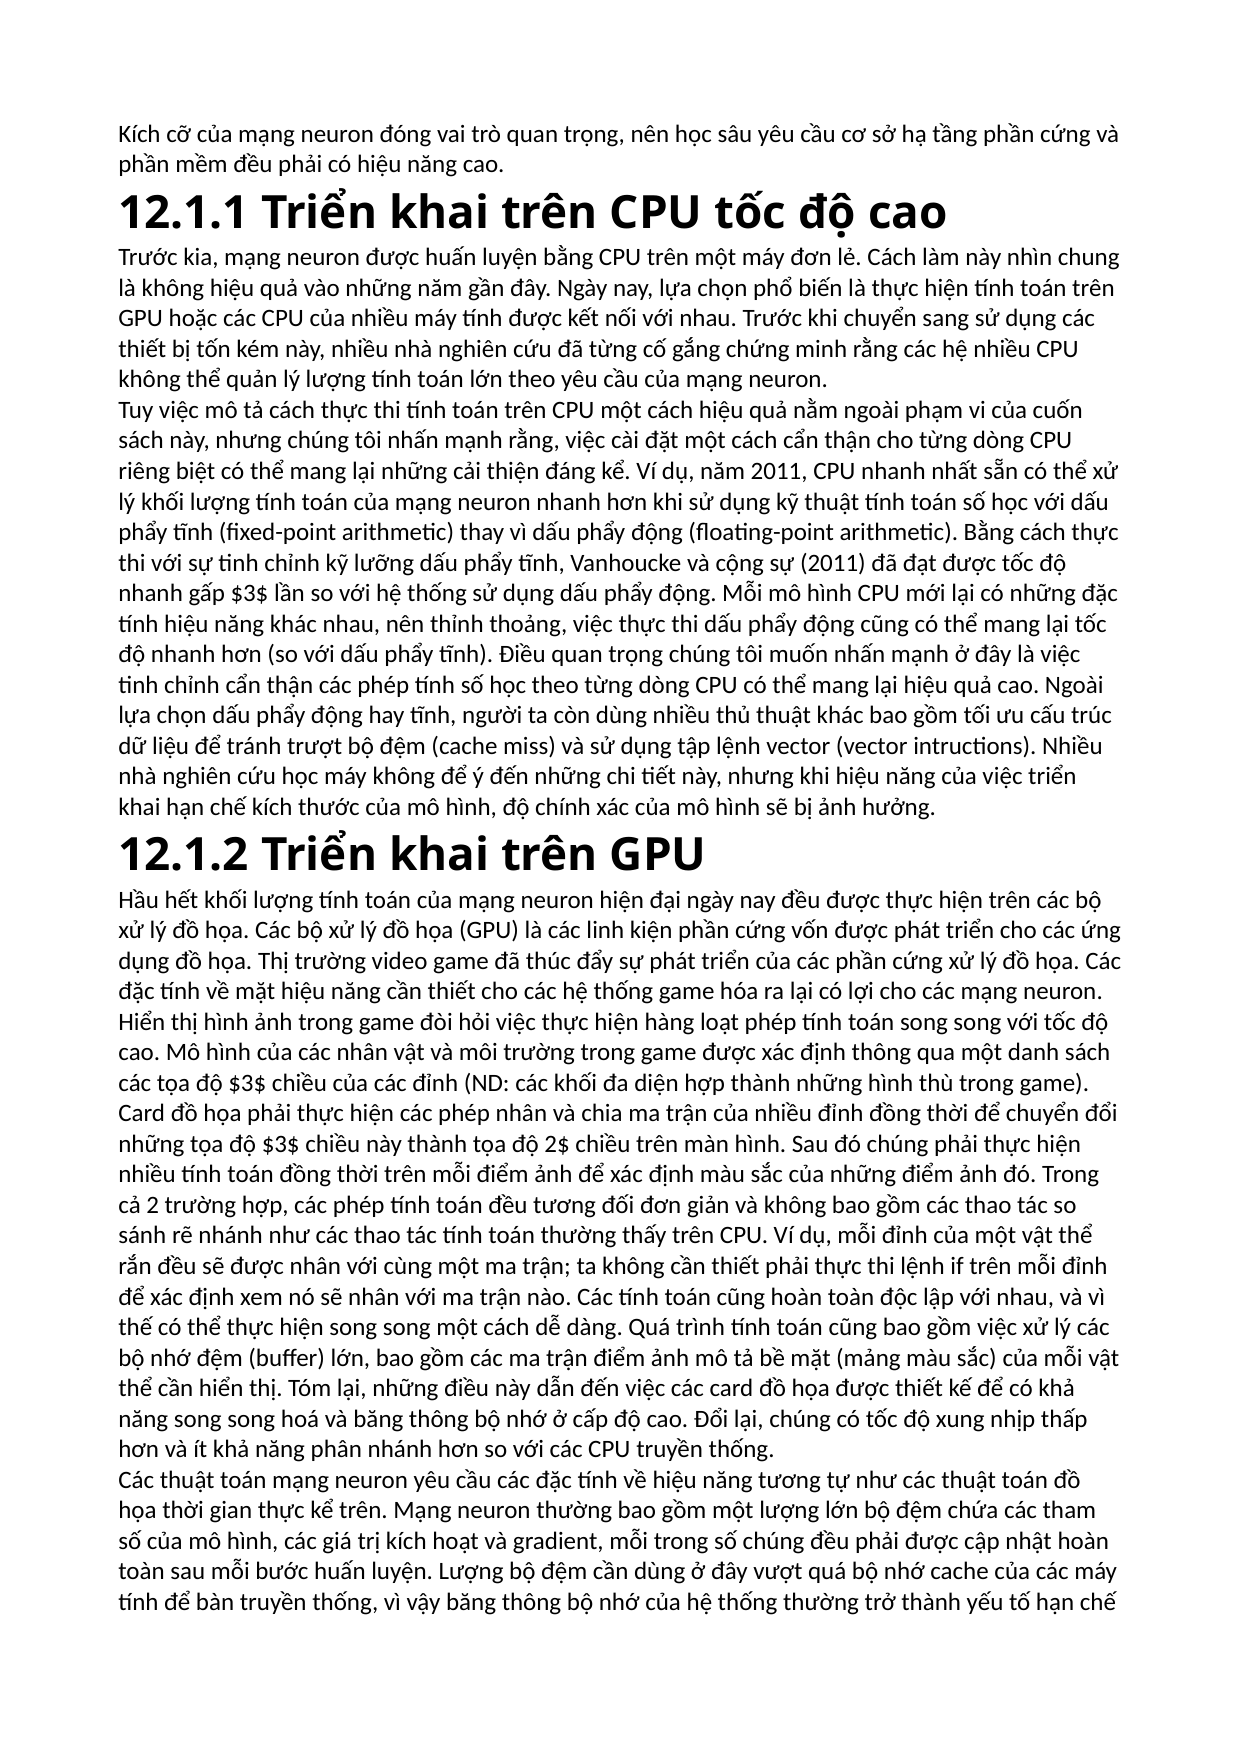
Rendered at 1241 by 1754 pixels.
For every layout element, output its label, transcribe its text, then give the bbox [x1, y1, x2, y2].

subtitle 12.1.1 Triển khai trên CPU tốc độ cao [118, 179, 1122, 242]
text Trước kia, mạng neuron được huấn luyện bằng CPU trên một máy đơn lẻ. Cách làm này nhìn chung là không hiệu quả vào những năm gần đây. Ngày nay, lựa chọn phổ biến là thực hiện tính toán trên GPU hoặc các CPU của nhiều máy tính được kết nối với nhau. Trước khi chuyển sang sử dụng các thiết bị tốn kém này, nhiều nhà nghiên cứu đã từng cố gắng chứng minh rằng các hệ nhiều CPU không thể quản lý lượng tính toán lớn theo yêu cầu của mạng neuron. [118, 242, 1122, 394]
text Hầu hết khối lượng tính toán của mạng neuron hiện đại ngày nay đều được thực hiện trên các bộ xử lý đồ họa. Các bộ xử lý đồ họa (GPU) là các linh kiện phần cứng vốn được phát triển cho các ứng dụng đồ họa. Thị trường video game đã thúc đẩy sự phát triển của các phần cứng xử lý đồ họa. Các đặc tính về mặt hiệu năng cần thiết cho các hệ thống game hóa ra lại có lợi cho các mạng neuron. [118, 884, 1122, 1006]
text Kích cỡ của mạng neuron đóng vai trò quan trọng, nên học sâu yêu cầu cơ sở hạ tầng phần cứng và phần mềm đều phải có hiệu năng cao. [118, 118, 1122, 179]
subtitle 12.1.2 Triển khai trên GPU [118, 821, 1122, 884]
text Các thuật toán mạng neuron yêu cầu các đặc tính về hiệu năng tương tự như các thuật toán đồ họa thời gian thực kể trên. Mạng neuron thường bao gồm một lượng lớn bộ đệm chứa các tham số của mô hình, các giá trị kích hoạt và gradient, mỗi trong số chúng đều phải được cập nhật hoàn toàn sau mỗi bước huấn luyện. Lượng bộ đệm cần dùng ở đây vượt quá bộ nhớ cache của các máy tính để bàn truyền thống, vì vậy băng thông bộ nhớ của hệ thống thường trở thành yếu tố hạn chế [118, 1464, 1122, 1616]
text Hiển thị hình ảnh trong game đòi hỏi việc thực hiện hàng loạt phép tính toán song song với tốc độ cao. Mô hình của các nhân vật và môi trường trong game được xác định thông qua một danh sách các tọa độ $3$ chiều của các đỉnh (ND: các khối đa diện hợp thành những hình thù trong game). Card đồ họa phải thực hiện các phép nhân và chia ma trận của nhiều đỉnh đồng thời để chuyển đổi những tọa độ $3$ chiều này thành tọa độ 2$ chiều trên màn hình. Sau đó chúng phải thực hiện nhiều tính toán đồng thời trên mỗi điểm ảnh để xác định màu sắc của những điểm ảnh đó. Trong cả 2 trường hợp, các phép tính toán đều tương đối đơn giản và không bao gồm các thao tác so sánh rẽ nhánh như các thao tác tính toán thường thấy trên CPU. Ví dụ, mỗi đỉnh của một vật thể rắn đều sẽ được nhân với cùng một ma trận; ta không cần thiết phải thực thi lệnh if trên mỗi đỉnh để xác định xem nó sẽ nhân với ma trận nào. Các tính toán cũng hoàn toàn độc lập với nhau, và vì thế có thể thực hiện song song một cách dễ dàng. Quá trình tính toán cũng bao gồm việc xử lý các bộ nhớ đệm (buffer) lớn, bao gồm các ma trận điểm ảnh mô tả bề mặt (mảng màu sắc) của mỗi vật thể cần hiển thị. Tóm lại, những điều này dẫn đến việc các card đồ họa được thiết kế để có khả năng song song hoá và băng thông bộ nhớ ở cấp độ cao. Đổi lại, chúng có tốc độ xung nhịp thấp hơn và ít khả năng phân nhánh hơn so với các CPU truyền thống. [118, 1006, 1122, 1464]
text Tuy việc mô tả cách thực thi tính toán trên CPU một cách hiệu quả nằm ngoài phạm vi của cuốn sách này, nhưng chúng tôi nhấn mạnh rằng, việc cài đặt một cách cẩn thận cho từng dòng CPU riêng biệt có thể mang lại những cải thiện đáng kể. Ví dụ, năm 2011, CPU nhanh nhất sẵn có thể xử lý khối lượng tính toán của mạng neuron nhanh hơn khi sử dụng kỹ thuật tính toán số học với dấu phẩy tĩnh (fixed-point arithmetic) thay vì dấu phẩy động (floating-point arithmetic). Bằng cách thực thi với sự tinh chỉnh kỹ lưỡng dấu phẩy tĩnh, Vanhoucke và cộng sự (2011) đã đạt được tốc độ nhanh gấp $3$ lần so với hệ thống sử dụng dấu phẩy động. Mỗi mô hình CPU mới lại có những đặc tính hiệu năng khác nhau, nên thỉnh thoảng, việc thực thi dấu phẩy động cũng có thể mang lại tốc độ nhanh hơn (so với dấu phẩy tĩnh). Điều quan trọng chúng tôi muốn nhấn mạnh ở đây là việc tinh chỉnh cẩn thận các phép tính số học theo từng dòng CPU có thể mang lại hiệu quả cao. Ngoài lựa chọn dấu phẩy động hay tĩnh, người ta còn dùng nhiều thủ thuật khác bao gồm tối ưu cấu trúc dữ liệu để tránh trượt bộ đệm (cache miss) và sử dụng tập lệnh vector (vector intructions). Nhiều nhà nghiên cứu học máy không để ý đến những chi tiết này, nhưng khi hiệu năng của việc triển khai hạn chế kích thước của mô hình, độ chính xác của mô hình sẽ bị ảnh hưởng. [118, 394, 1122, 821]
